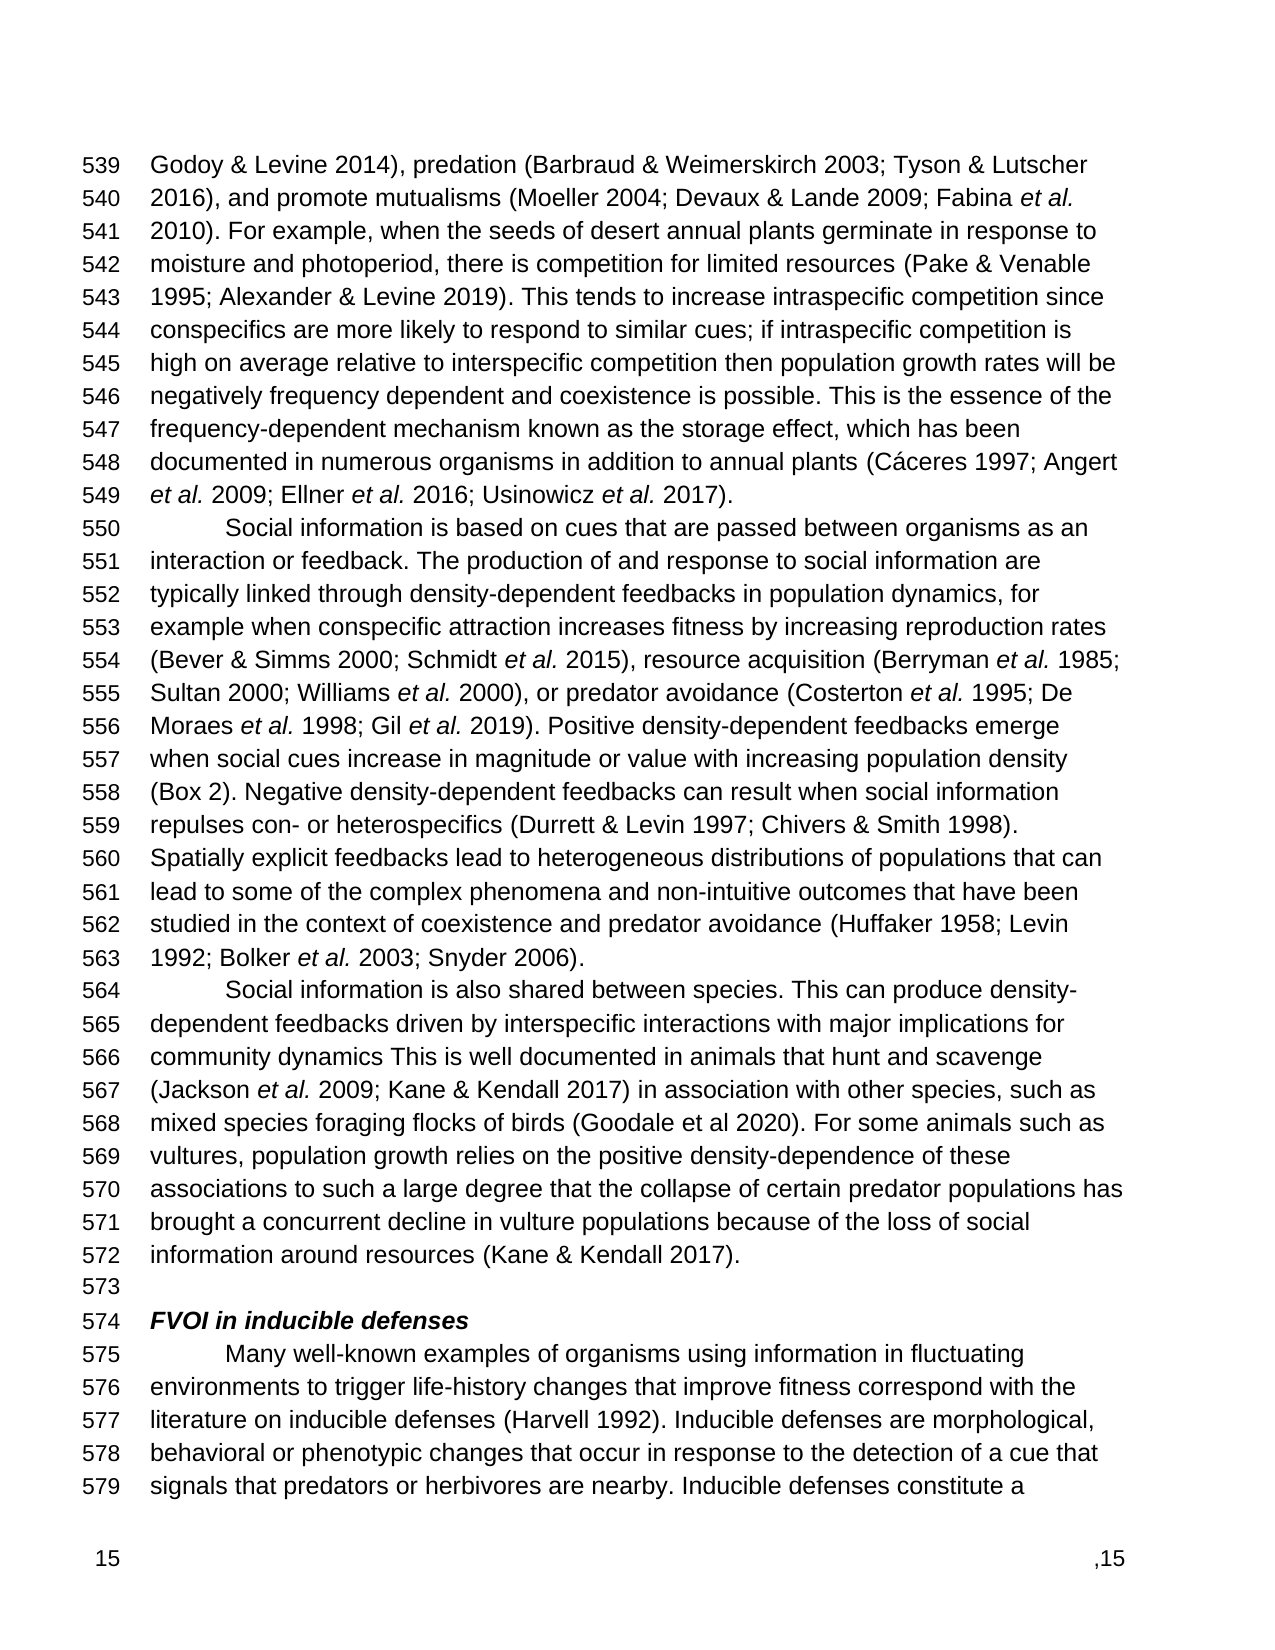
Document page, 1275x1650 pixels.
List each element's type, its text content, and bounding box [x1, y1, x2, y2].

text FVOI in inducible defenses [150, 1306, 1125, 1334]
text Godoy & Levine 2014), predation (Barbraud & Weimerskirch 2003; Tyson & Lutscher 2016), and promote mutualisms (Moeller 2004; Devaux & Lande 2009; Fabina et al. 2010). For example, when the seeds of desert annual plants germinate in response to moisture and photoperiod, there is competition for limited resources (Pake & Venable 1995; Alexander & Levine 2019). This tends to increase intraspecific competition since conspecifics are more likely to respond to similar cues; if intraspecific competition is high on average relative to interspecific competition then population growth rates will be negatively frequency dependent and coexistence is possible. This is the essence of the frequency-dependent mechanism known as the storage effect, which has been documented in numerous organisms in addition to annual plants (Cáceres 1997; Angert et al. 2009; Ellner et al. 2016; Usinowicz et al. 2017). [150, 150, 1125, 509]
text Many well-known examples of organisms using information in fluctuating environments to trigger life-history changes that improve fitness correspond with the literature on inducible defenses (Harvell 1992). Inducible defenses are morphological, behavioral or phenotypic changes that occur in response to the detection of a cue that signals that predators or herbivores are nearby. Inducible defenses constitute a [150, 1339, 1125, 1499]
text Social information is also shared between species. This can produce density-dependent feedbacks driven by interspecific interactions with major implications for community dynamics This is well documented in animals that hunt and scavenge (Jackson et al. 2009; Kane & Kendall 2017) in association with other species, such as mixed species foraging flocks of birds (Goodale et al 2020). For some animals such as vultures, population growth relies on the positive density-dependence of these associations to such a large degree that the collapse of certain predator populations has brought a concurrent decline in vulture populations because of the loss of social information around resources (Kane & Kendall 2017). [150, 976, 1125, 1268]
text Social information is based on cues that are passed between organisms as an interaction or feedback. The production of and response to social information are typically linked through density-dependent feedbacks in population dynamics, for example when conspecific attraction increases fitness by increasing reproduction rates (Bever & Simms 2000; Schmidt et al. 2015), resource acquisition (Berryman et al. 1985; Sultan 2000; Williams et al. 2000), or predator avoidance (Costerton et al. 1995; De Moraes et al. 1998; Gil et al. 2019). Positive density-dependent feedbacks emerge when social cues increase in magnitude or value with increasing population density (Box 2). Negative density-dependent feedbacks can result when social information repulses con- or heterospecifics (Durrett & Levin 1997; Chivers & Smith 1998). Spatially explicit feedbacks lead to heterogeneous distributions of populations that can lead to some of the complex phenomena and non-intuitive outcomes that have been studied in the context of coexistence and predator avoidance (Huffaker 1958; Levin 1992; Bolker et al. 2003; Snyder 2006). [150, 513, 1125, 971]
